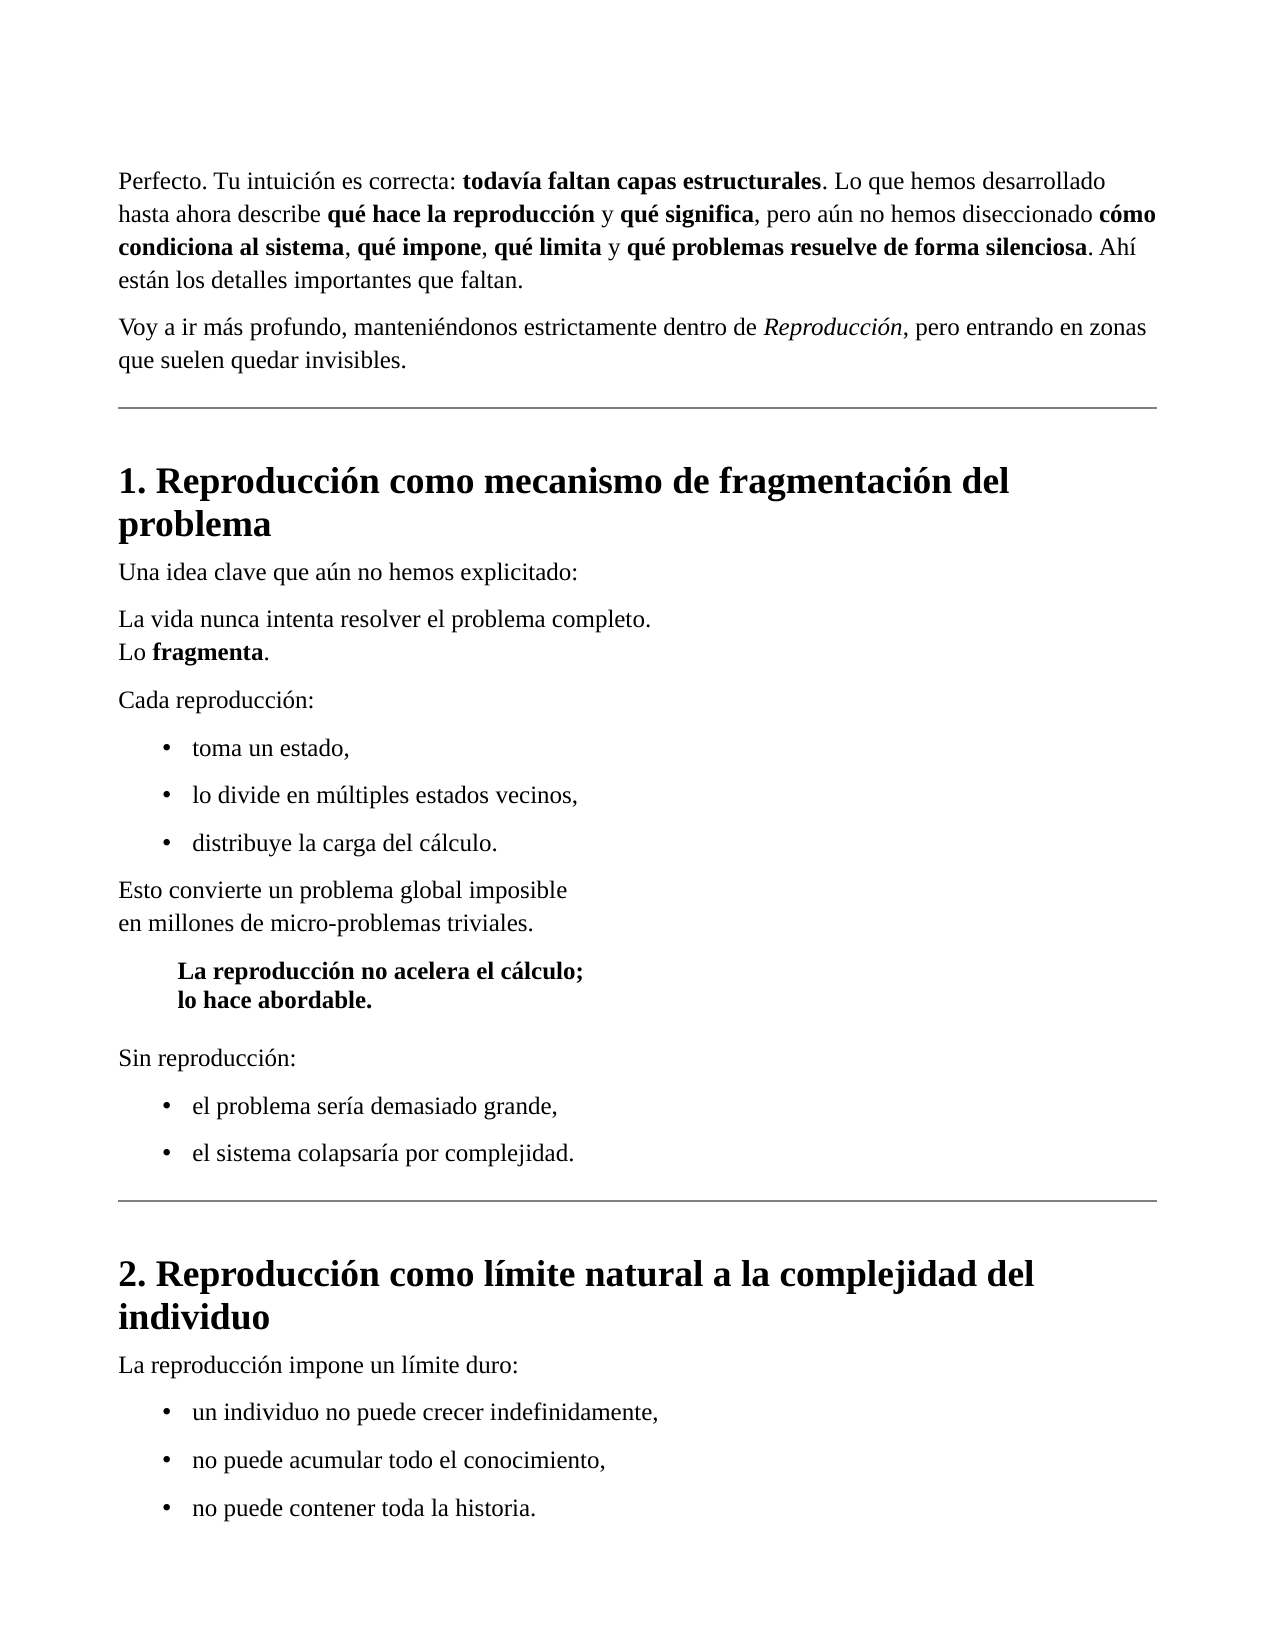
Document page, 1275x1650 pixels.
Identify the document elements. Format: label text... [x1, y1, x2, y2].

list toma un estado, [162, 733, 1157, 761]
text La reproducción no acelera el cálculo; lo hace abordable. [177, 956, 1098, 1014]
list distribuye la carga del cálculo. [162, 828, 1157, 857]
text Voy a ir más profundo, manteniéndonos estrictamente dentro de Reproducción, pero entrando en zonas que suelen quedar invisibles. [118, 312, 1157, 374]
list un individuo no puede crecer indefinidamente, [162, 1397, 1157, 1426]
list no puede acumular todo el conocimiento, [162, 1445, 1157, 1474]
text Cada reproducción: [118, 685, 1157, 714]
text La reproducción impone un límite duro: [118, 1350, 1157, 1378]
text La vida nunca intenta resolver el problema completo. Lo fragmenta. [118, 604, 1157, 666]
list no puede contener toda la historia. [162, 1493, 1157, 1521]
list el problema sería demasiado grande, [162, 1091, 1157, 1119]
text Sin reproducción: [118, 1043, 1157, 1072]
text Perfecto. Tu intuición es correcta: todavía faltan capas estructurales. Lo que hemos desarrollado hasta ahora describe qué hace la reproducción y qué significa, pero aún no hemos diseccionado cómo condiciona al sistema, qué impone, qué limita y qué problemas resuelve de forma silenciosa. Ahí están los detalles importantes que faltan. [118, 166, 1157, 293]
text Esto convierte un problema global imposible en millones de micro-problemas triviales. [118, 876, 1157, 937]
list lo divide en múltiples estados vecinos, [162, 780, 1157, 809]
text Una idea clave que aún no hemos explicitado: [118, 557, 1157, 586]
list el sistema colapsaría por complejidad. [162, 1138, 1157, 1167]
subtitle 1. Reproducción como mecanismo de fragmentación del problema [118, 458, 1157, 544]
subtitle 2. Reproducción como límite natural a la complejidad del individuo [118, 1251, 1157, 1337]
